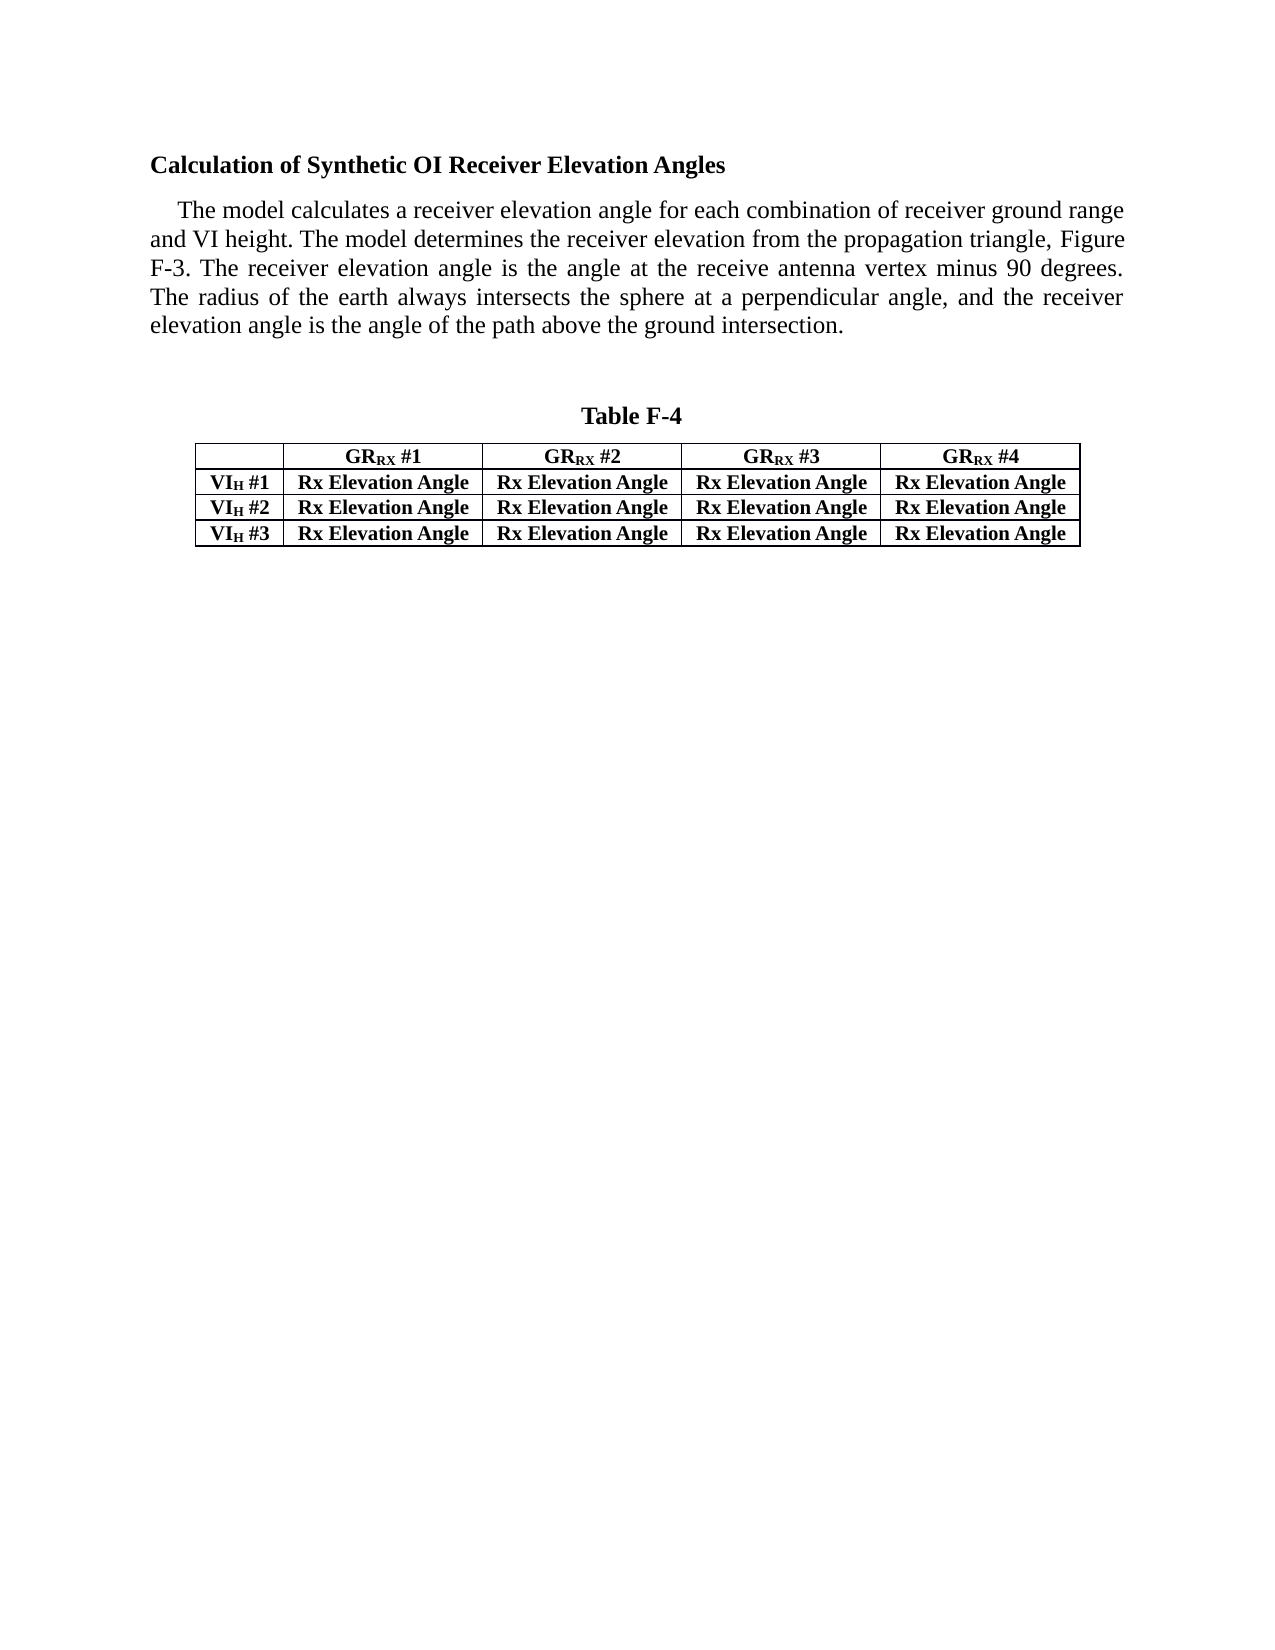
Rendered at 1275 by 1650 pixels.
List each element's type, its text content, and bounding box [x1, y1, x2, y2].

table_cell Rx Elevation Angle [881, 470, 1079, 494]
table_cell VIH #2 [196, 495, 283, 519]
table_cell Rx Elevation Angle [881, 495, 1079, 519]
table_cell Rx Elevation Angle [682, 470, 880, 494]
table_cell Rx Elevation Angle [483, 495, 681, 519]
table_header GRRX #2 [483, 444, 681, 468]
table_cell Rx Elevation Angle [682, 521, 880, 545]
table_cell VIH #1 [196, 470, 283, 494]
table_header [196, 444, 283, 468]
table_cell Rx Elevation Angle [284, 521, 482, 545]
subtitle Calculation of Synthetic OI Receiver Elevation Angles [150, 150, 1125, 179]
table_cell Rx Elevation Angle [284, 470, 482, 494]
table_cell Rx Elevation Angle [881, 521, 1079, 545]
table_cell Rx Elevation Angle [483, 521, 681, 545]
table_header GRRX #3 [682, 444, 880, 468]
table_cell Rx Elevation Angle [284, 495, 482, 519]
text The model calculates a receiver elevation angle for each combination of receiver ground range and VI height. The model determines the receiver elevation from the propagation triangle, Figure F -3. The receiver elevation angle is the angle at the receive antenna vertex minus 90 degrees. The radius of the earth always intersects the sphere at a perpendicular angle, and the receiver elevation angle is the angle of the path above the ground intersection. [150, 195, 1125, 339]
text Table F‑4 [150, 401, 1125, 430]
table_cell VIH #3 [196, 521, 283, 545]
table_header GRRX #1 [284, 444, 482, 468]
table_cell Rx Elevation Angle [682, 495, 880, 519]
table_header GRRX #4 [881, 444, 1079, 468]
table_cell Rx Elevation Angle [483, 470, 681, 494]
